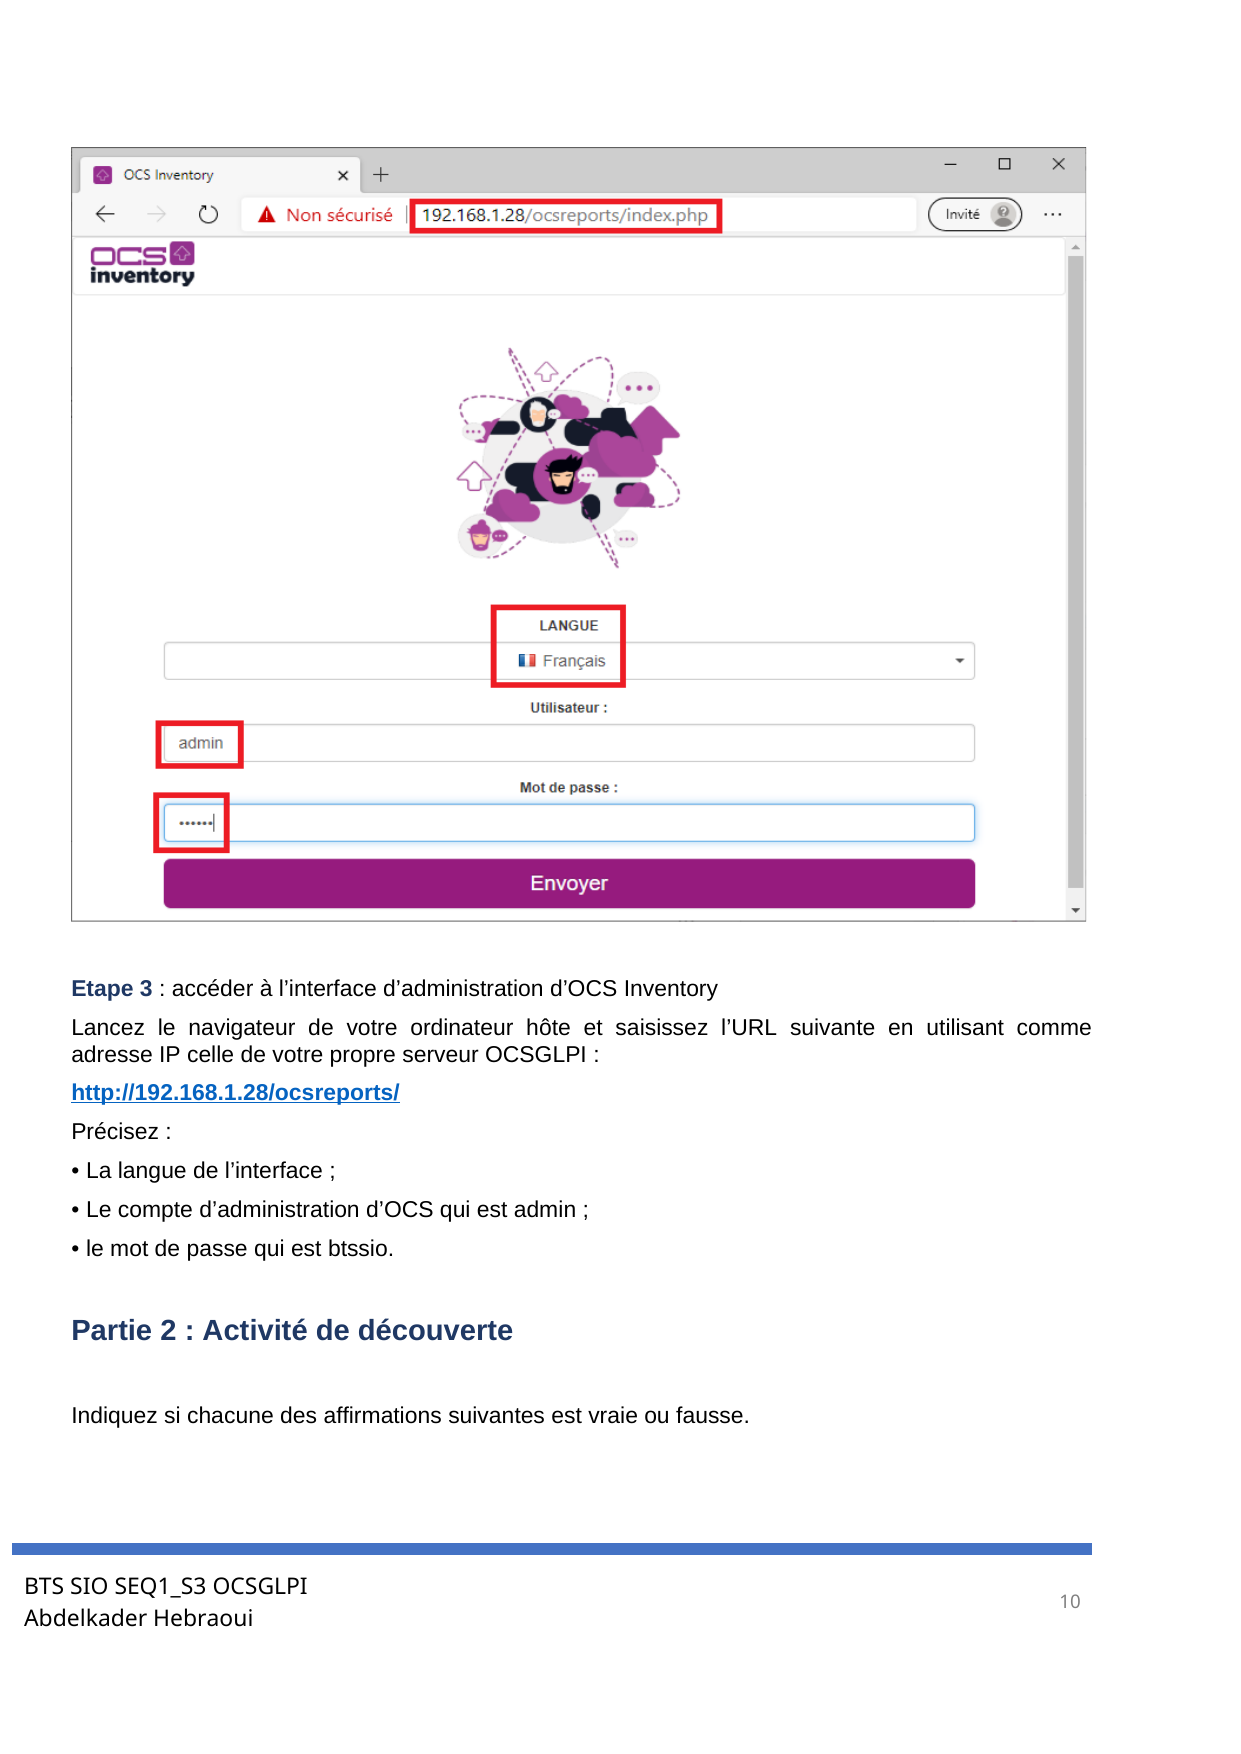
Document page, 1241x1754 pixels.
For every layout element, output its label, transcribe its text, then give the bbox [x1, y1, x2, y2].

text Indiquez si chacune des affirmations suivantes est vraie ou fausse. [71, 1402, 1092, 1429]
text • Le compte d’administration d’OCS qui est admin ; [71, 1196, 1092, 1222]
text Lancez le navigateur de votre ordinateur hôte et saisissez l’URL suivante en utilisant comme adresse IP celle de votre propre serveur OCSGLPI : [71, 1014, 1092, 1067]
picture [71, 147, 1087, 924]
text Etape 3 : accéder à l’interface d’administration d’OCS Inventory [71, 975, 1092, 1002]
text Partie 2 : Activité de découverte [71, 1312, 1092, 1346]
text http://192.168.1.28/ocsreports/ [71, 1079, 1092, 1106]
text • La langue de l’interface ; [71, 1157, 1092, 1183]
text Précisez : [71, 1118, 1092, 1144]
text • le mot de passe qui est btssio. [71, 1235, 1092, 1261]
